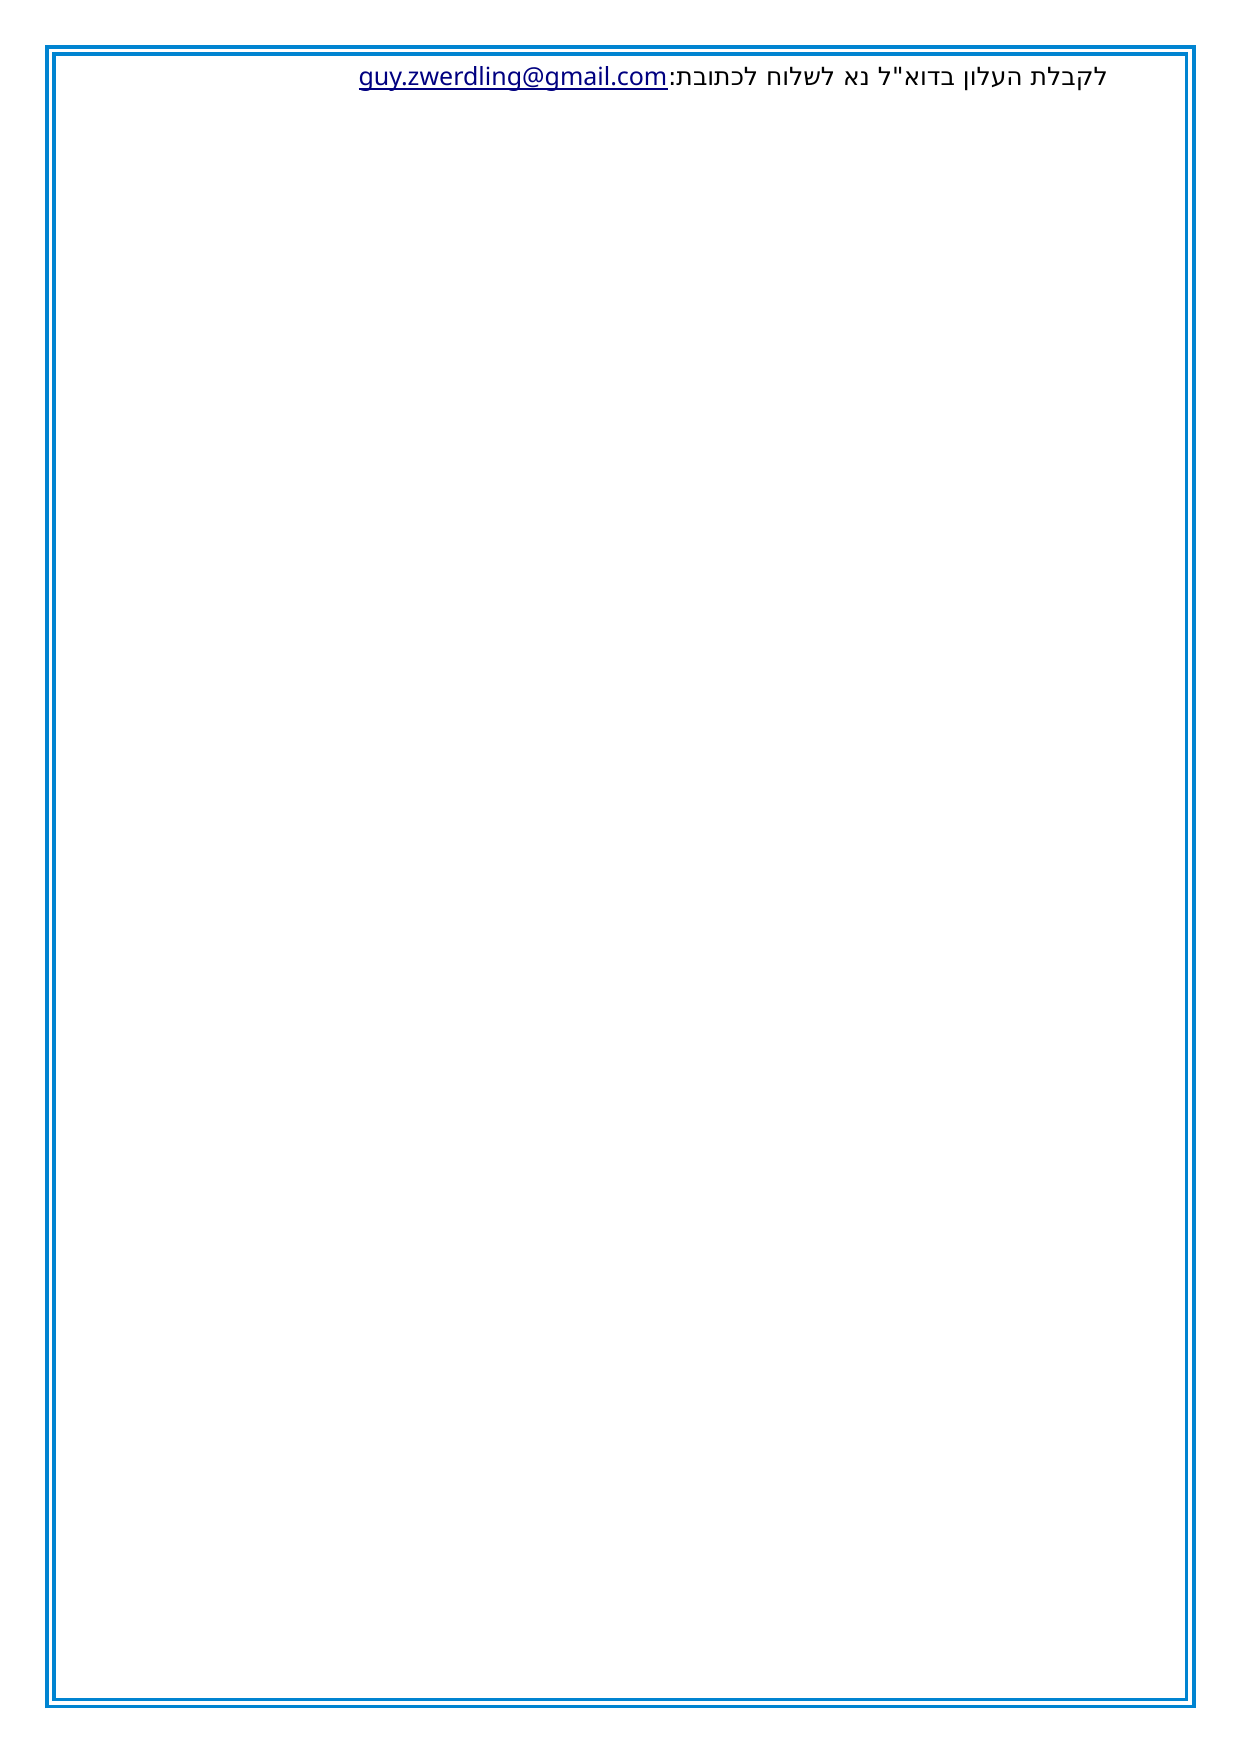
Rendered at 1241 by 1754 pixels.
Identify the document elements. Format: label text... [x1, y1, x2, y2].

list לקבלת העלון בדוא"ל נא לשלוח לכתובת:guy.zwerdling@gmail.com [59, 59, 1182, 93]
